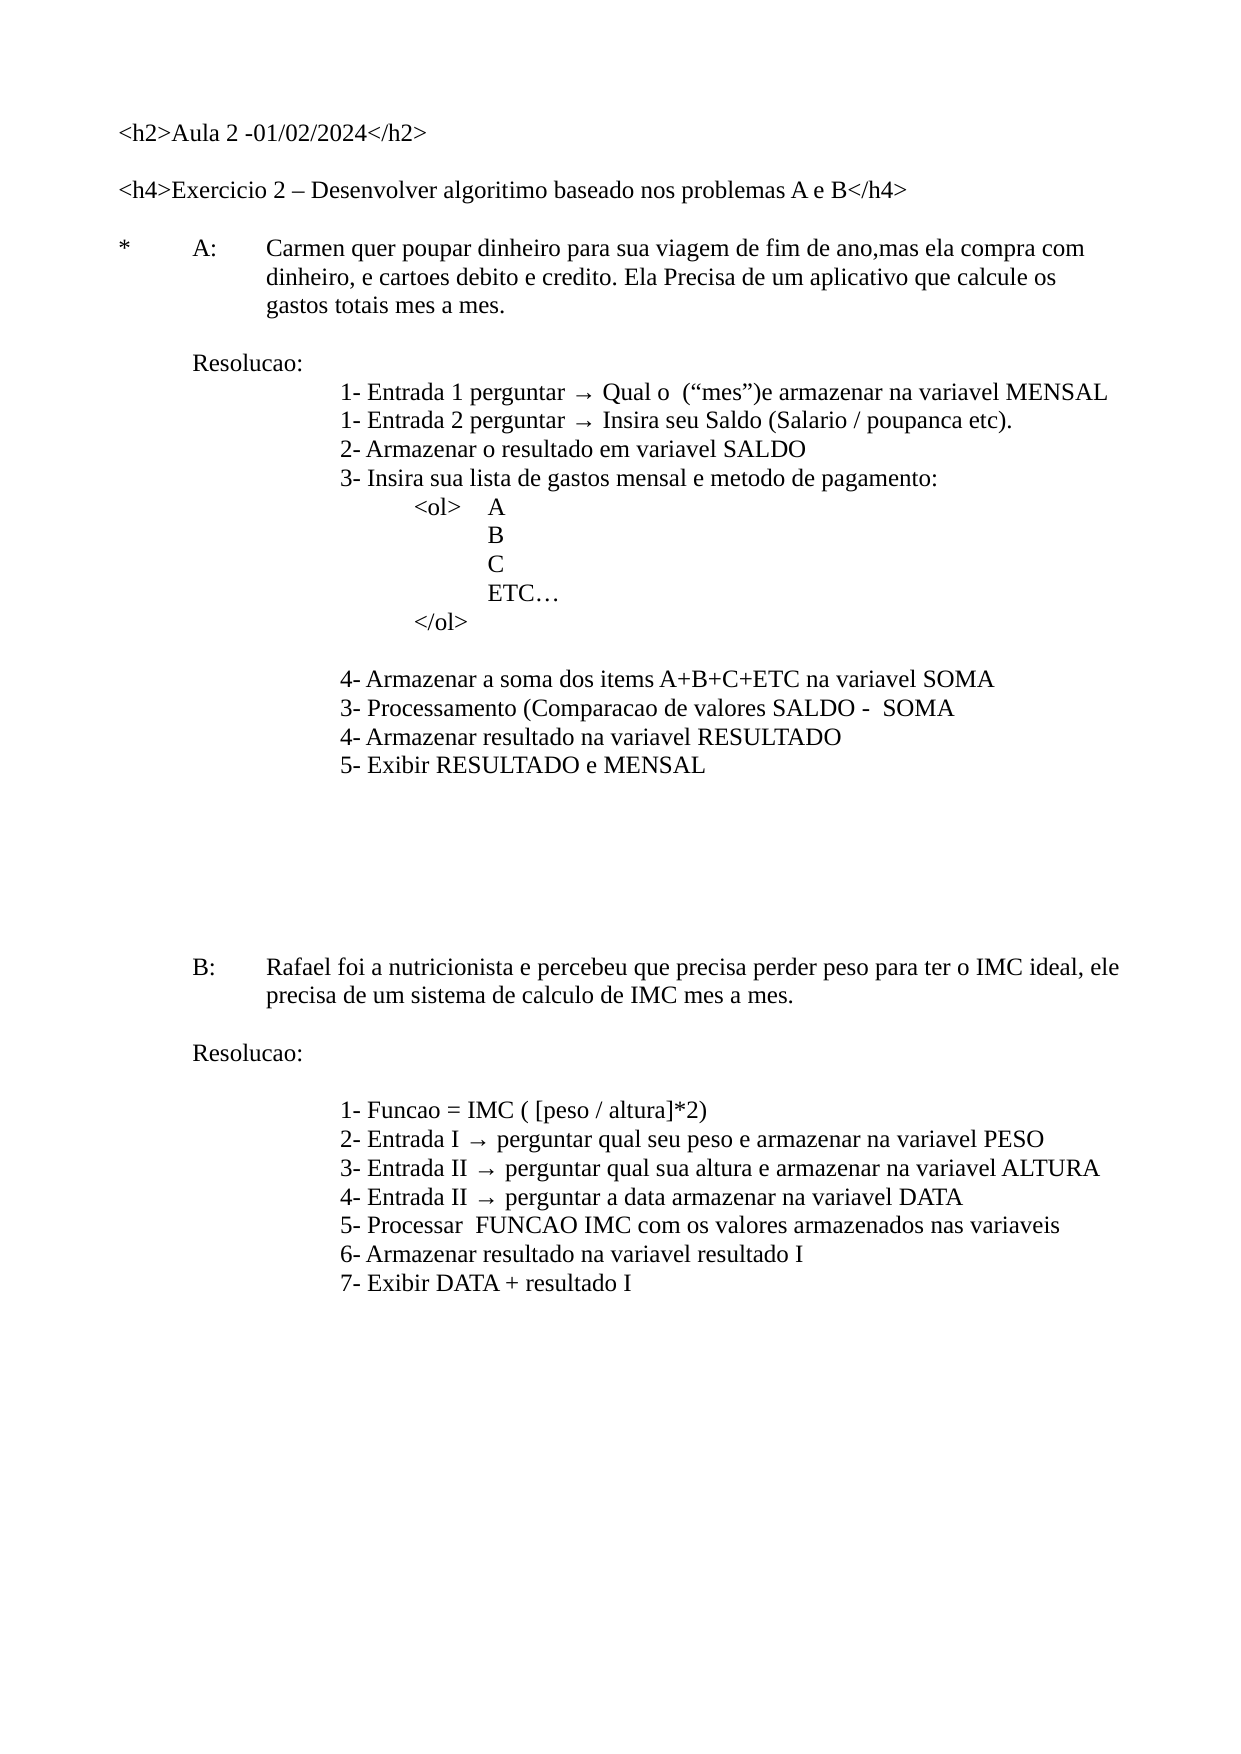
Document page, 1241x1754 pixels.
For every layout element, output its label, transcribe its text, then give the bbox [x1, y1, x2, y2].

text 5- Exibir RESULTADO e MENSAL [118, 751, 1122, 779]
text 4- Armazenar resultado na variavel RESULTADO [118, 722, 1122, 751]
text B [118, 521, 1122, 549]
text 7- Exibir DATA + resultado I [118, 1268, 1122, 1354]
text 3- Processamento (Comparacao de valores SALDO - SOMA [118, 693, 1122, 722]
text <h2>Aula 2 -01/02/2024</h2> <h4>Exercicio 2 – Desenvolver algoritimo baseado nos problemas A e B</h4> * A: Carmen quer poupar dinheiro para sua viagem de fim de ano,mas ela compra com dinheiro, e cartoes debito e credito. Ela Precisa de um aplicativo que calcule os gastos totais mes a mes. Resolucao: [118, 118, 1122, 377]
text </ol> [118, 607, 1122, 636]
text C [118, 549, 1122, 578]
text B: Rafael foi a nutricionista e percebeu que precisa perder peso para ter o IMC ideal, ele precisa de um sistema de calculo de IMC mes a mes. Resolucao: [118, 808, 1122, 1067]
text 1- Funcao = IMC ( [peso / altura]*2) [118, 1096, 1122, 1124]
text 1- Entrada 1 perguntar → Qual o (“mes”)e armazenar na variavel MENSAL [118, 377, 1122, 406]
text 2- Armazenar o resultado em variavel SALDO [118, 434, 1122, 463]
text <ol> A [118, 492, 1122, 521]
text 4- Armazenar a soma dos items A+B+C+ETC na variavel SOMA [118, 664, 1122, 693]
text ETC… [118, 578, 1122, 607]
text 3- Insira sua lista de gastos mensal e metodo de pagamento: [118, 463, 1122, 492]
text 1- Entrada 2 perguntar → Insira seu Saldo (Salario / poupanca etc). [118, 406, 1122, 434]
text 2- Entrada I → perguntar qual seu peso e armazenar na variavel PESO 3- Entrada II → perguntar qual sua altura e armazenar na variavel ALTURA 4- Entrada II → perguntar a data armazenar na variavel DATA 5- Processar FUNCAO IMC com os valores armazenados nas variaveis 6- Armazenar resultado na variavel resultado I [118, 1124, 1122, 1268]
